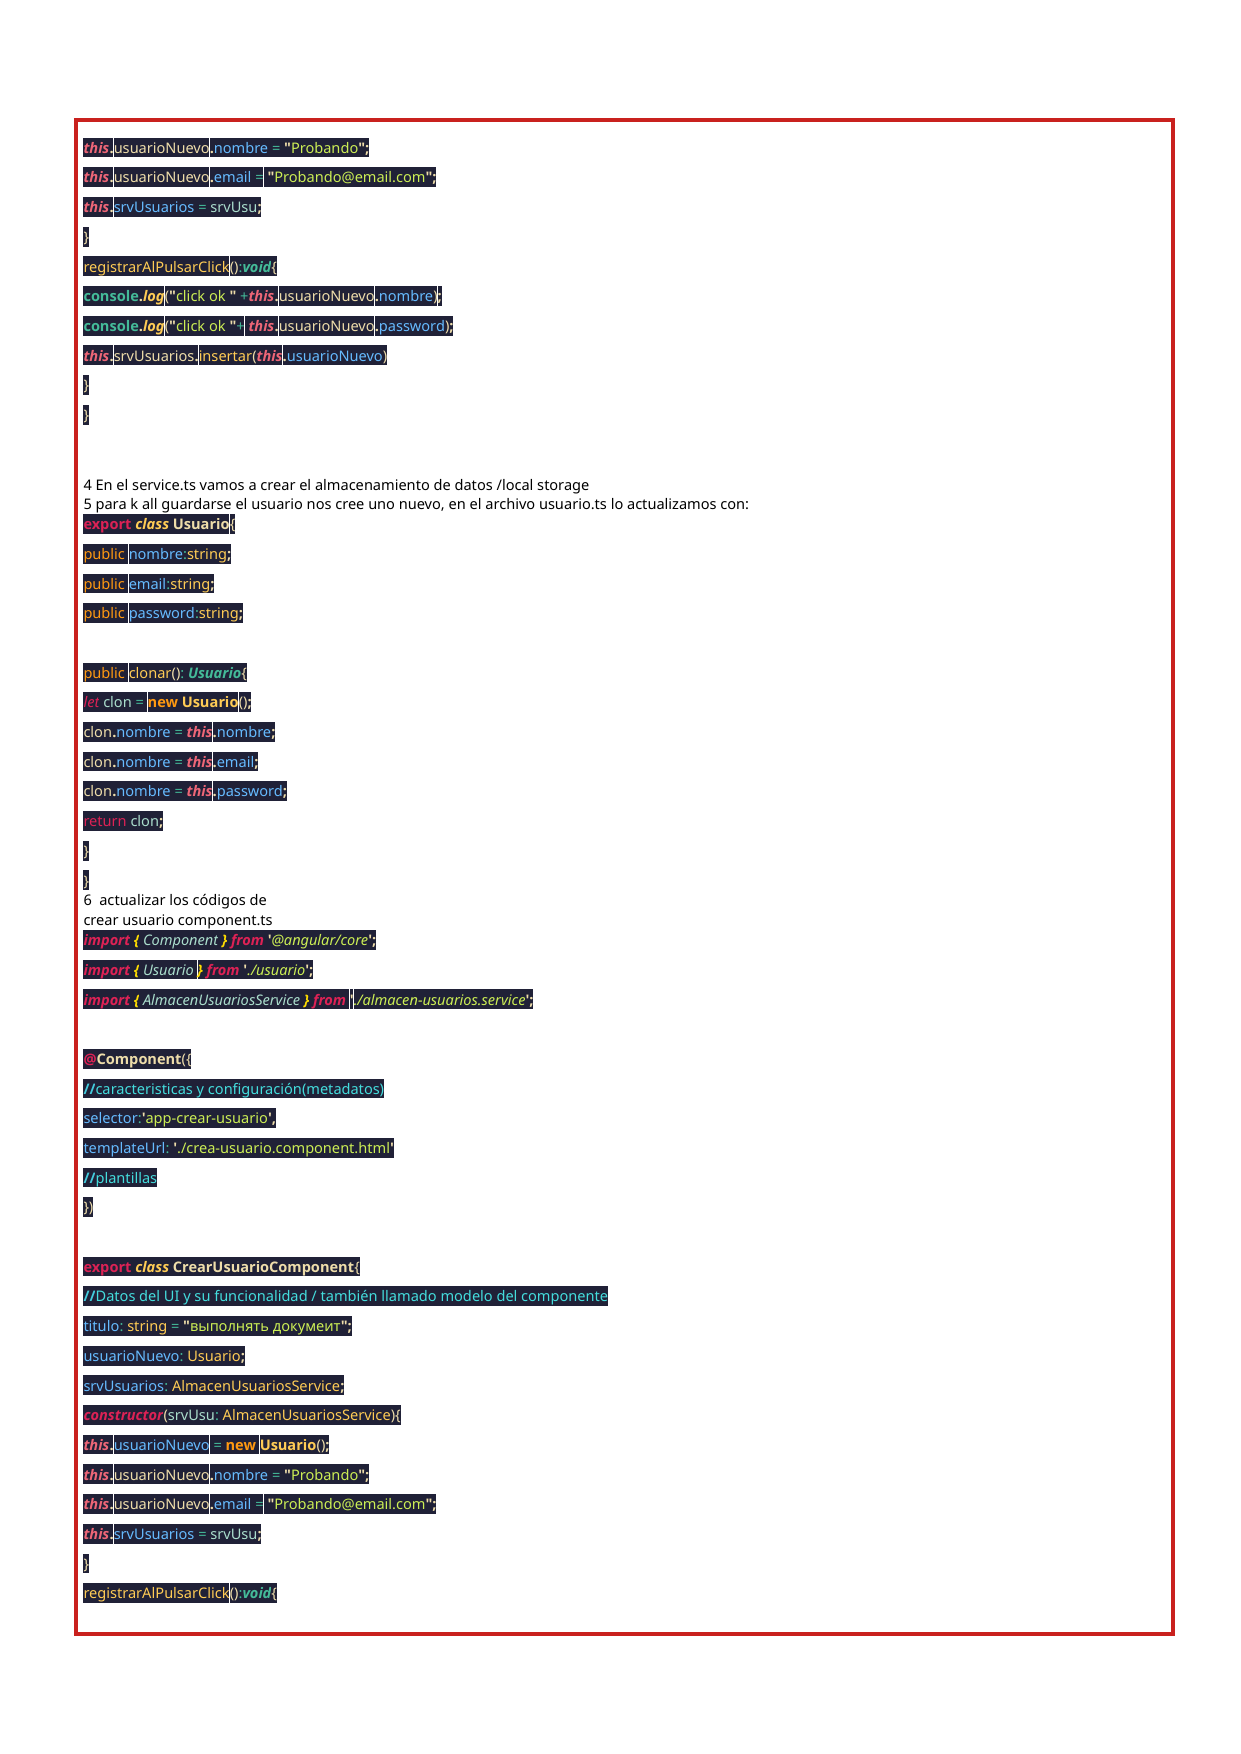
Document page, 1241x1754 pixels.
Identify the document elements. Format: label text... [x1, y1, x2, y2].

text export class Usuario{ [78, 514, 1171, 534]
text 6 actualizar los códigos de [78, 890, 1171, 910]
text public nombre:string; [78, 534, 1171, 564]
text this.usuarioNuevo.nombre = "Probando"; [78, 122, 1171, 157]
text import { Usuario } from './usuario'; [78, 950, 1171, 979]
text //plantillas [78, 1158, 1171, 1187]
text srvUsuarios: AlmacenUsuariosService; [78, 1366, 1171, 1395]
text } [78, 365, 1171, 395]
text } [78, 1544, 1171, 1573]
text this.srvUsuarios.insertar(this.usuarioNuevo) [78, 336, 1171, 365]
text this.srvUsuarios = srvUsu; [78, 1514, 1171, 1544]
text titulo: string = "выполнять докумеит"; [78, 1306, 1171, 1336]
text //Datos del UI y su funcionalidad / también llamado modelo del componente [78, 1276, 1171, 1306]
text @Component({ [78, 1039, 1171, 1069]
text } [78, 217, 1171, 247]
text selector:'app-crear-usuario', [78, 1098, 1171, 1128]
text public password:string; [78, 593, 1171, 623]
text let clon = new Usuario(); [78, 682, 1171, 712]
text this.srvUsuarios = srvUsu; [78, 187, 1171, 217]
text console.log("click ok "+ this.usuarioNuevo.password); [78, 306, 1171, 336]
text crear usuario component.ts [78, 910, 1171, 930]
text this.usuarioNuevo = new Usuario(); [78, 1425, 1171, 1454]
text } [78, 395, 1171, 425]
text 5 para k all guardarse el usuario nos cree uno nuevo, en el archivo usuario.ts lo actualizamos con: [78, 494, 1171, 514]
text public email:string; [78, 564, 1171, 593]
text 4 En el service.ts vamos a crear el almacenamiento de datos /local storage [78, 474, 1171, 494]
text public clonar(): Usuario{ [78, 653, 1171, 682]
text }) [78, 1187, 1171, 1217]
text this.usuarioNuevo.email = "Probando@email.com"; [78, 1484, 1171, 1514]
text clon.nombre = this.email; [78, 742, 1171, 771]
text return clon; [78, 801, 1171, 831]
text constructor(srvUsu: AlmacenUsuariosService){ [78, 1395, 1171, 1425]
text console.log("click ok " +this.usuarioNuevo.nombre); [78, 276, 1171, 306]
text registrarAlPulsarClick():void{ [78, 247, 1171, 276]
text } [78, 831, 1171, 861]
text import { AlmacenUsuariosService } from './almacen-usuarios.service'; [78, 979, 1171, 1009]
text templateUrl: './crea-usuario.component.html' [78, 1128, 1171, 1158]
text //caracteristicas y configuración(metadatos) [78, 1069, 1171, 1098]
text usuarioNuevo: Usuario; [78, 1336, 1171, 1366]
text clon.nombre = this.nombre; [78, 712, 1171, 742]
text clon.nombre = this.password; [78, 771, 1171, 801]
text import { Component } from '@angular/core'; [78, 930, 1171, 950]
text this.usuarioNuevo.email = "Probando@email.com"; [78, 157, 1171, 187]
text registrarAlPulsarClick():void{ [78, 1573, 1171, 1609]
text this.usuarioNuevo.nombre = "Probando"; [78, 1454, 1171, 1484]
text } [78, 861, 1171, 890]
text export class CrearUsuarioComponent{ [78, 1247, 1171, 1276]
